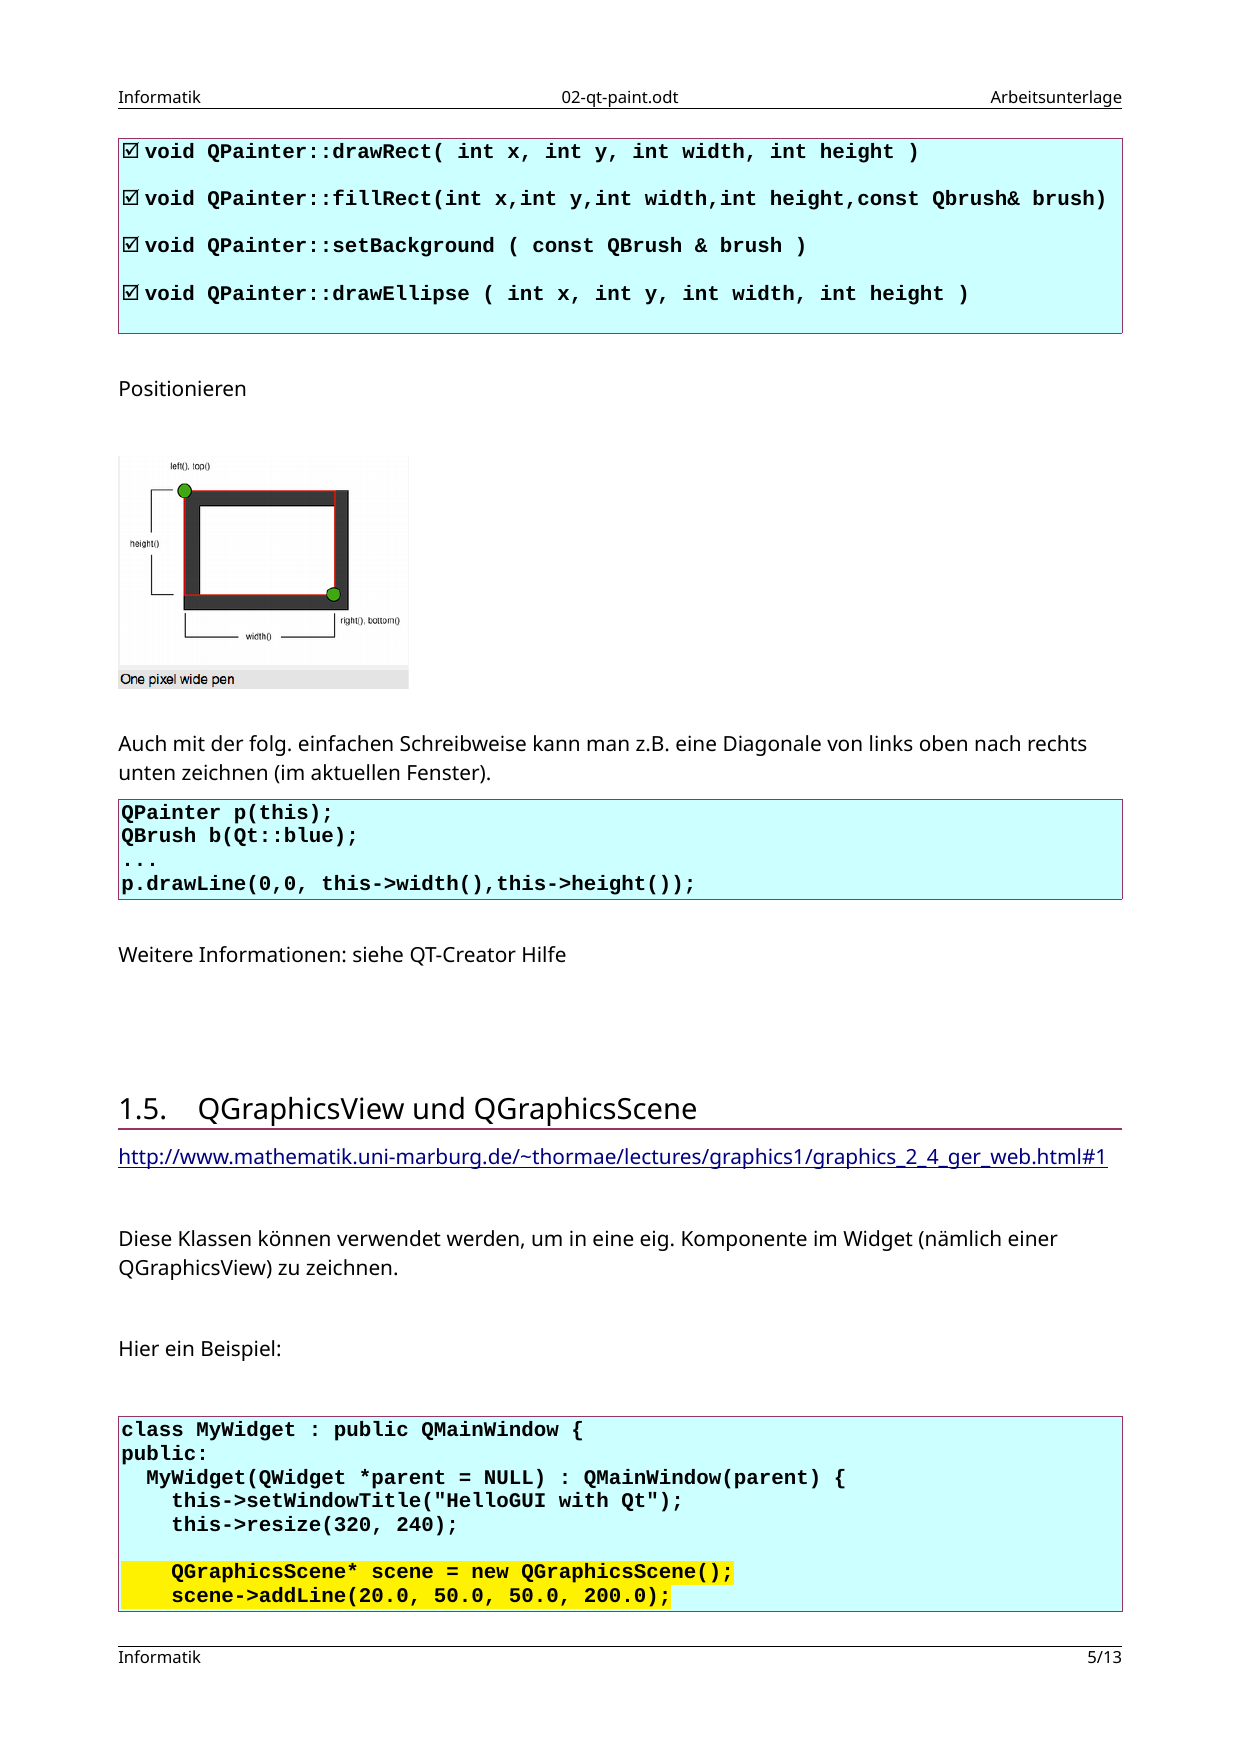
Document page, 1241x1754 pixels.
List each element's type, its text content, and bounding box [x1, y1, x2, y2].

text Weitere Informationen: siehe QT-Creator Hilfe [118, 940, 1122, 969]
text Hier ein Beispiel: [118, 1334, 1122, 1363]
text QGraphicsScene* scene = new QGraphicsScene(); [119, 1558, 1122, 1582]
text this->resize(320, 240); [119, 1511, 1122, 1535]
text ... [119, 846, 1122, 870]
subtitle QGraphicsView und QGraphicsScene [118, 1088, 1122, 1128]
text scene->addLine(20.0, 50.0, 50.0, 200.0); [119, 1582, 1122, 1611]
list void QPainter::setBackground ( const QBrush & brush ) [119, 232, 1122, 256]
text public: [119, 1440, 1122, 1464]
text p.drawLine(0,0, this->width(),this->height()); [119, 870, 1122, 899]
picture [118, 456, 409, 689]
list void QPainter::drawRect( int x, int y, int width, int height ) [119, 139, 1122, 162]
list void QPainter::drawEllipse ( int x, int y, int width, int height ) [119, 280, 1122, 303]
text QPainter p(this); [119, 800, 1122, 822]
text Diese Klassen können verwendet werden, um in eine eig. Komponente im Widget (nämlich einer QGraphicsView) zu zeichnen. [118, 1224, 1122, 1281]
text Positionieren [118, 374, 1122, 402]
list void QPainter::fillRect(int x,int y,int width,int height,const Qbrush& brush) [119, 185, 1122, 209]
text QBrush b(Qt::blue); [119, 822, 1122, 846]
text Auch mit der folg. einfachen Schreibweise kann man z.B. eine Diagonale von links oben nach rechts unten zeichnen (im aktuellen Fenster). [118, 729, 1122, 786]
text class MyWidget : public QMainWindow { [119, 1417, 1122, 1440]
text MyWidget(QWidget *parent = NULL) : QMainWindow(parent) { [119, 1464, 1122, 1487]
text http://www.mathematik.uni-marburg.de/~thormae/lectures/graphics1/graphics_2_4_ger_web.html#1 [118, 1142, 1122, 1171]
text this->setWindowTitle("HelloGUI with Qt"); [119, 1487, 1122, 1511]
